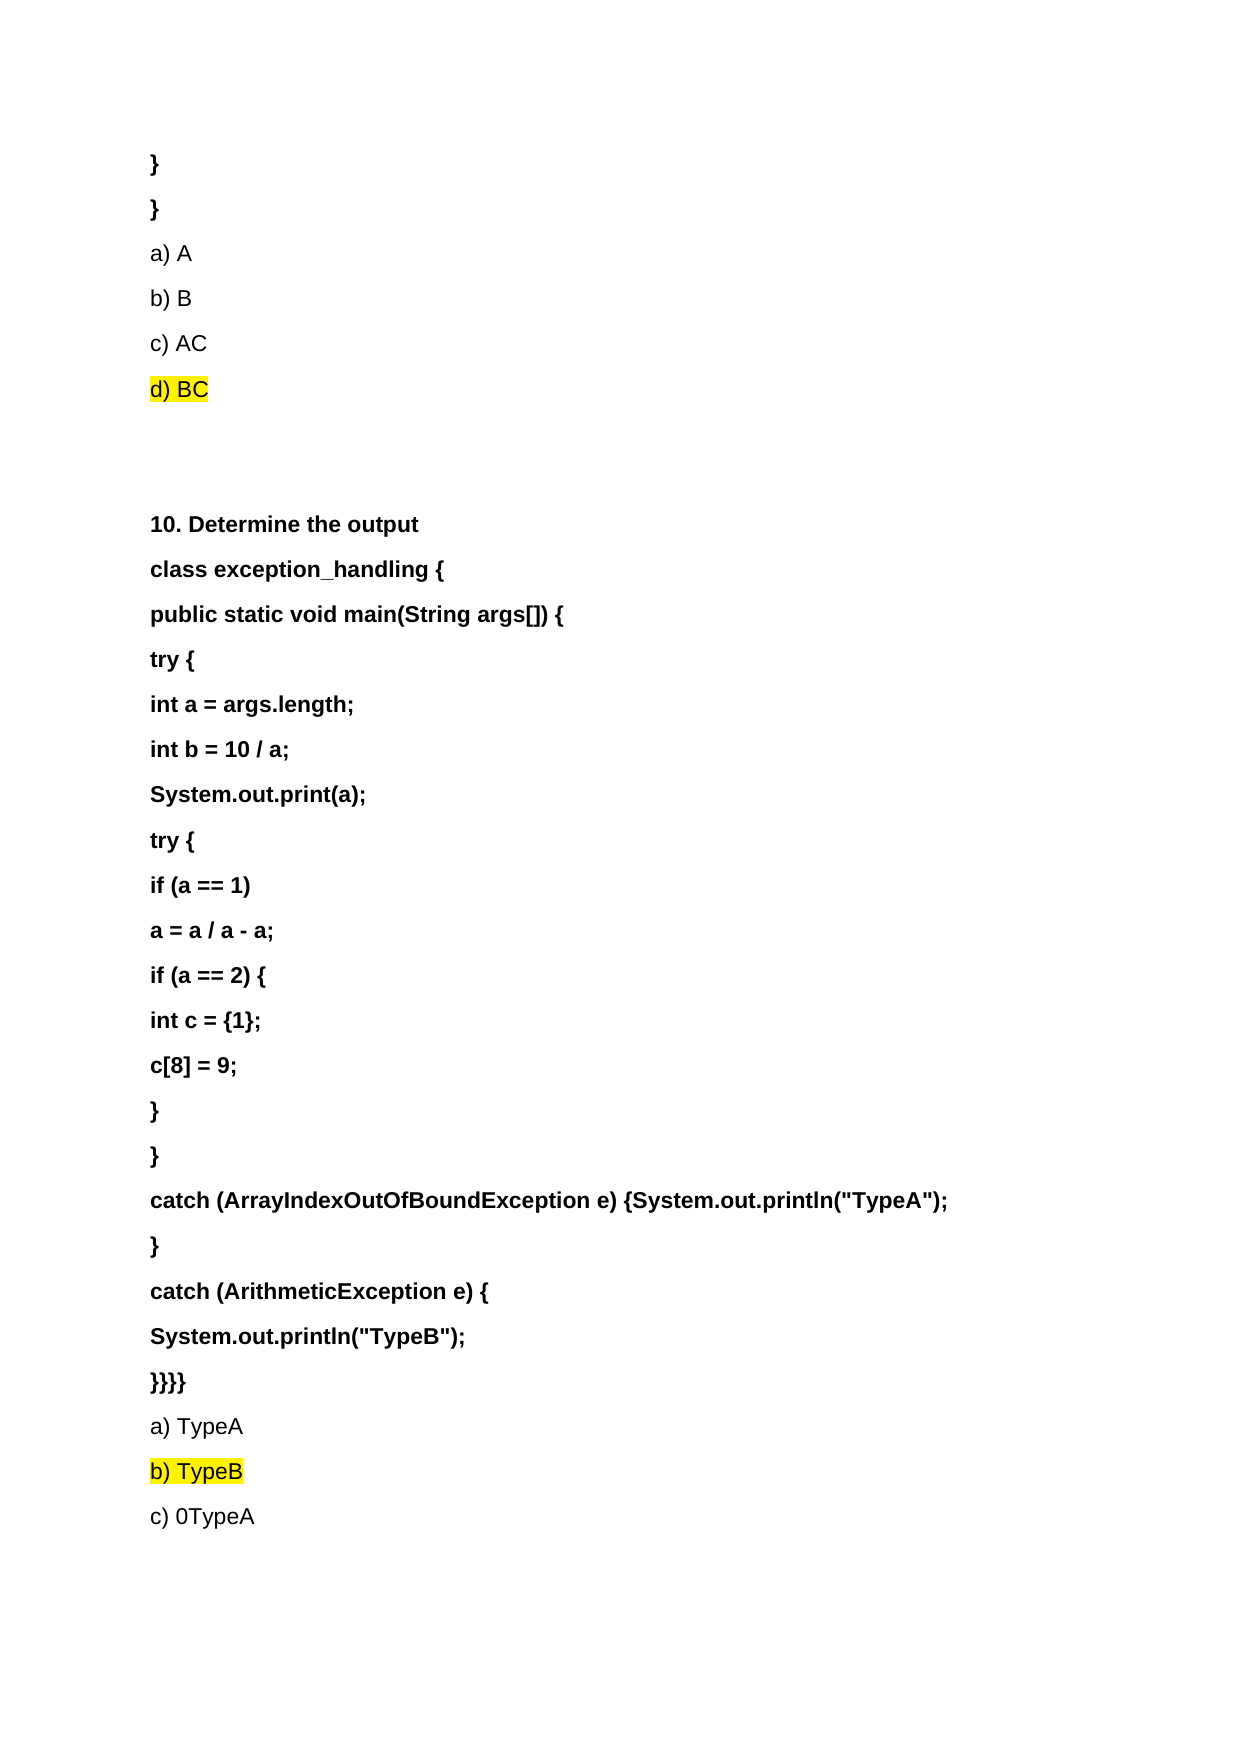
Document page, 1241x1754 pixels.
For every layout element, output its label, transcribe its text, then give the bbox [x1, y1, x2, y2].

text } [150, 1232, 1090, 1259]
text c[8] = 9; [150, 1052, 1090, 1078]
text 10. Determine the output [150, 511, 1090, 537]
text }}}} [150, 1368, 1090, 1394]
text System.out.println("TypeB"); [150, 1323, 1090, 1349]
text public static void main(String args[]) { [150, 601, 1090, 627]
text } [150, 1142, 1090, 1169]
text } [150, 150, 1090, 176]
text c) 0TypeA [150, 1503, 1090, 1529]
text d) BC [150, 376, 1090, 402]
text a) TypeA [150, 1413, 1090, 1439]
text catch (ArrayIndexOutOfBoundException e) {System.out.println("TypeA"); [150, 1187, 1090, 1214]
text if (a == 1) [150, 872, 1090, 898]
text a = a / a - a; [150, 917, 1090, 943]
text catch (ArithmeticException e) { [150, 1278, 1090, 1304]
text } [150, 1097, 1090, 1123]
text int b = 10 / a; [150, 736, 1090, 763]
text if (a == 2) { [150, 962, 1090, 988]
text a) A [150, 240, 1090, 267]
text System.out.print(a); [150, 781, 1090, 808]
text try { [150, 827, 1090, 853]
text b) TypeB [150, 1458, 1090, 1484]
text try { [150, 646, 1090, 672]
text b) B [150, 285, 1090, 312]
text int a = args.length; [150, 691, 1090, 718]
text } [150, 195, 1090, 221]
text c) AC [150, 330, 1090, 357]
text int c = {1}; [150, 1007, 1090, 1033]
text class exception_handling { [150, 556, 1090, 582]
